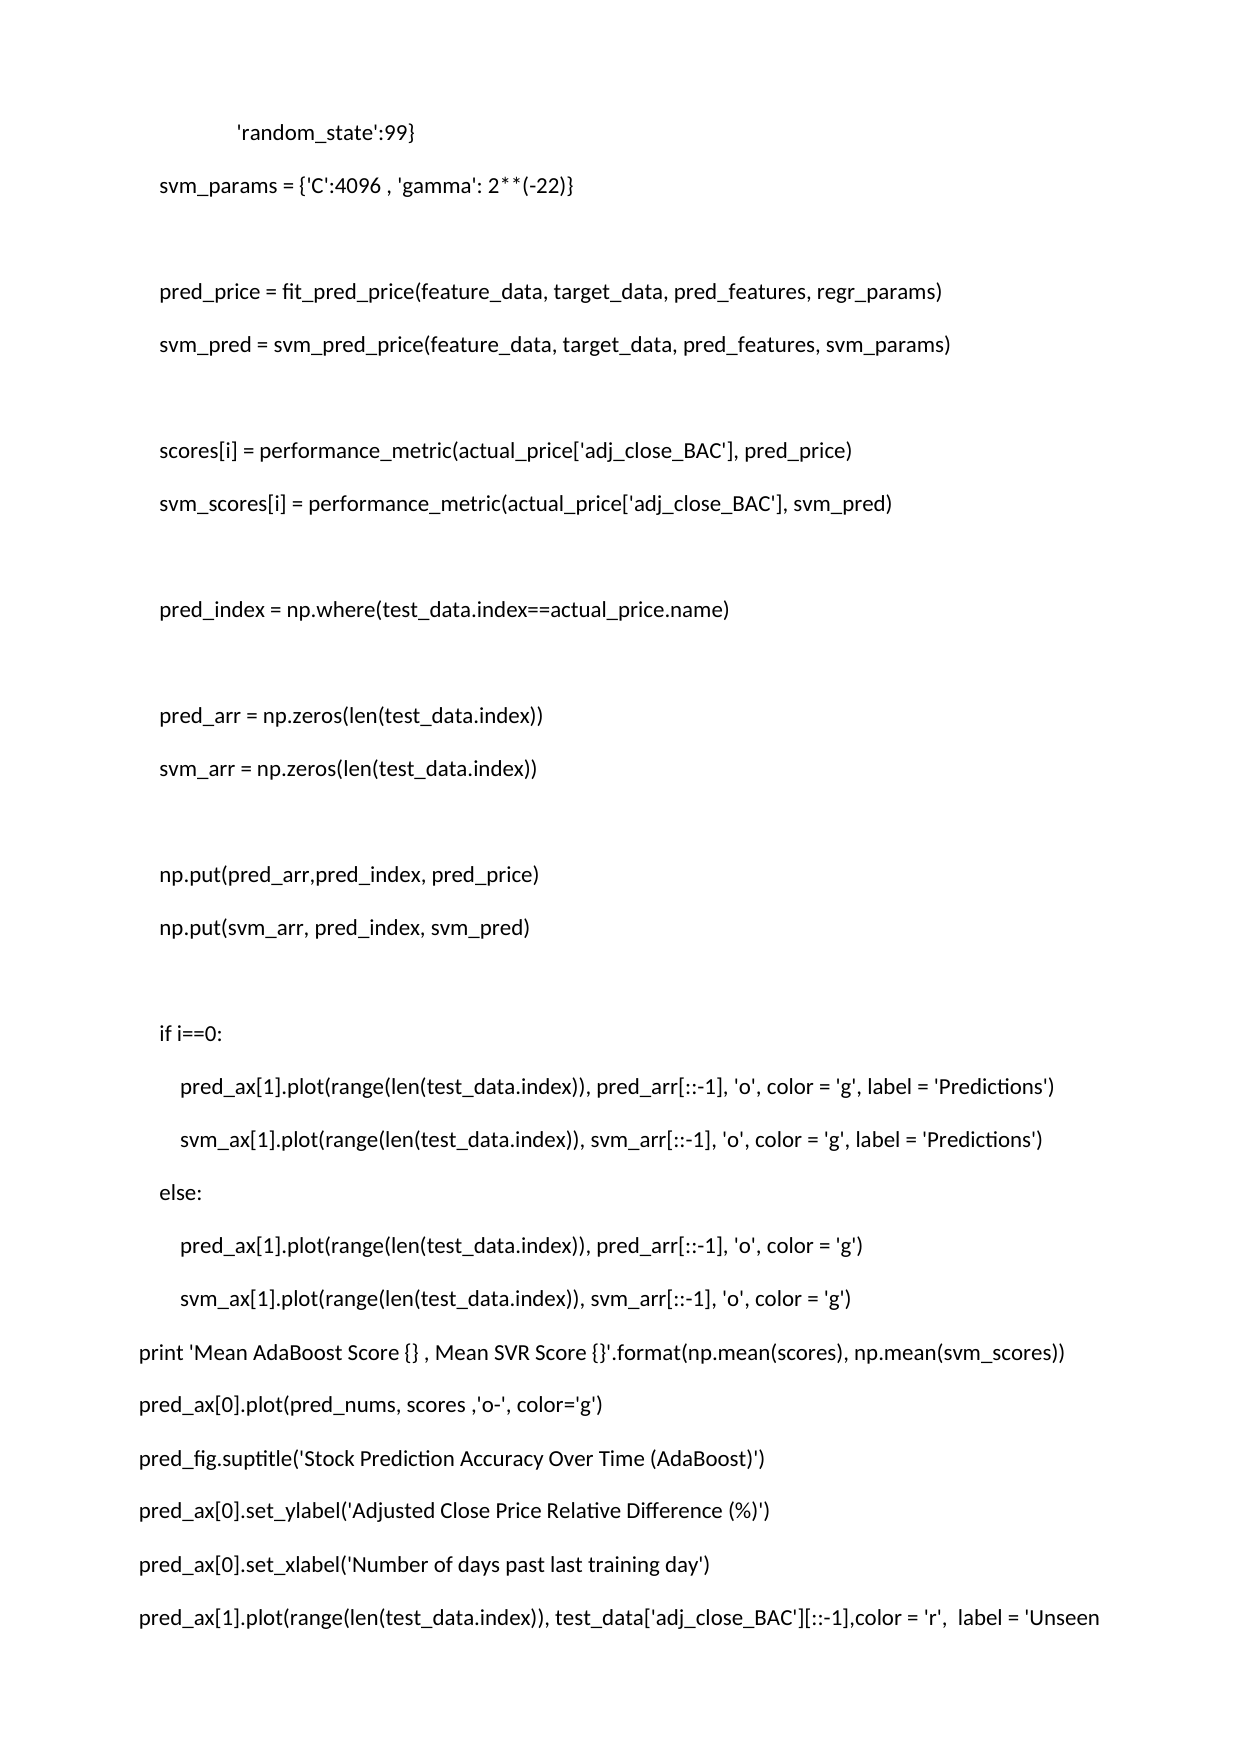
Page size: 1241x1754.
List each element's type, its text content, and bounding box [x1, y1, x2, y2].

text pred_ax[1].plot(range(len(test_data.index)), pred_arr[::-1], 'o', color = 'g', label = 'Predictions') [118, 1072, 1122, 1101]
text scores[i] = performance_metric(actual_price['adj_close_BAC'], pred_price) [118, 436, 1122, 464]
text np.put(pred_arr,pred_index, pred_price) [118, 860, 1122, 888]
text pred_ax[0].plot(pred_nums, scores ,'o-', color='g') [118, 1391, 1122, 1419]
text pred_ax[0].set_ylabel('Adjusted Close Price Relative Difference (%)') [118, 1497, 1122, 1525]
text pred_index = np.where(test_data.index==actual_price.name) [118, 595, 1122, 623]
text np.put(svm_arr, pred_index, svm_pred) [118, 913, 1122, 941]
text print 'Mean AdaBoost Score {} , Mean SVR Score {}'.format(np.mean(scores), np.mean(svm_scores)) [118, 1338, 1122, 1366]
text pred_ax[1].plot(range(len(test_data.index)), test_data['adj_close_BAC'][::-1],color = 'r', label = 'Unseen [118, 1603, 1122, 1631]
text else: [118, 1178, 1122, 1207]
text svm_scores[i] = performance_metric(actual_price['adj_close_BAC'], svm_pred) [118, 489, 1122, 517]
text svm_ax[1].plot(range(len(test_data.index)), svm_arr[::-1], 'o', color = 'g', label = 'Predictions') [118, 1126, 1122, 1153]
text svm_ax[1].plot(range(len(test_data.index)), svm_arr[::-1], 'o', color = 'g') [118, 1284, 1122, 1313]
text pred_fig.suptitle('Stock Prediction Accuracy Over Time (AdaBoost)') [118, 1444, 1122, 1472]
text svm_pred = svm_pred_price(feature_data, target_data, pred_features, svm_params) [118, 330, 1122, 358]
text if i==0: [118, 1019, 1122, 1047]
text pred_ax[0].set_xlabel('Number of days past last training day') [118, 1550, 1122, 1578]
text pred_price = fit_pred_price(feature_data, target_data, pred_features, regr_params) [118, 277, 1122, 305]
text svm_arr = np.zeros(len(test_data.index)) [118, 754, 1122, 782]
text svm_params = {'C':4096 , 'gamma': 2**(-22)} [118, 171, 1122, 199]
text pred_ax[1].plot(range(len(test_data.index)), pred_arr[::-1], 'o', color = 'g') [118, 1232, 1122, 1259]
text 'random_state':99} [118, 118, 1122, 146]
text pred_arr = np.zeros(len(test_data.index)) [118, 701, 1122, 729]
